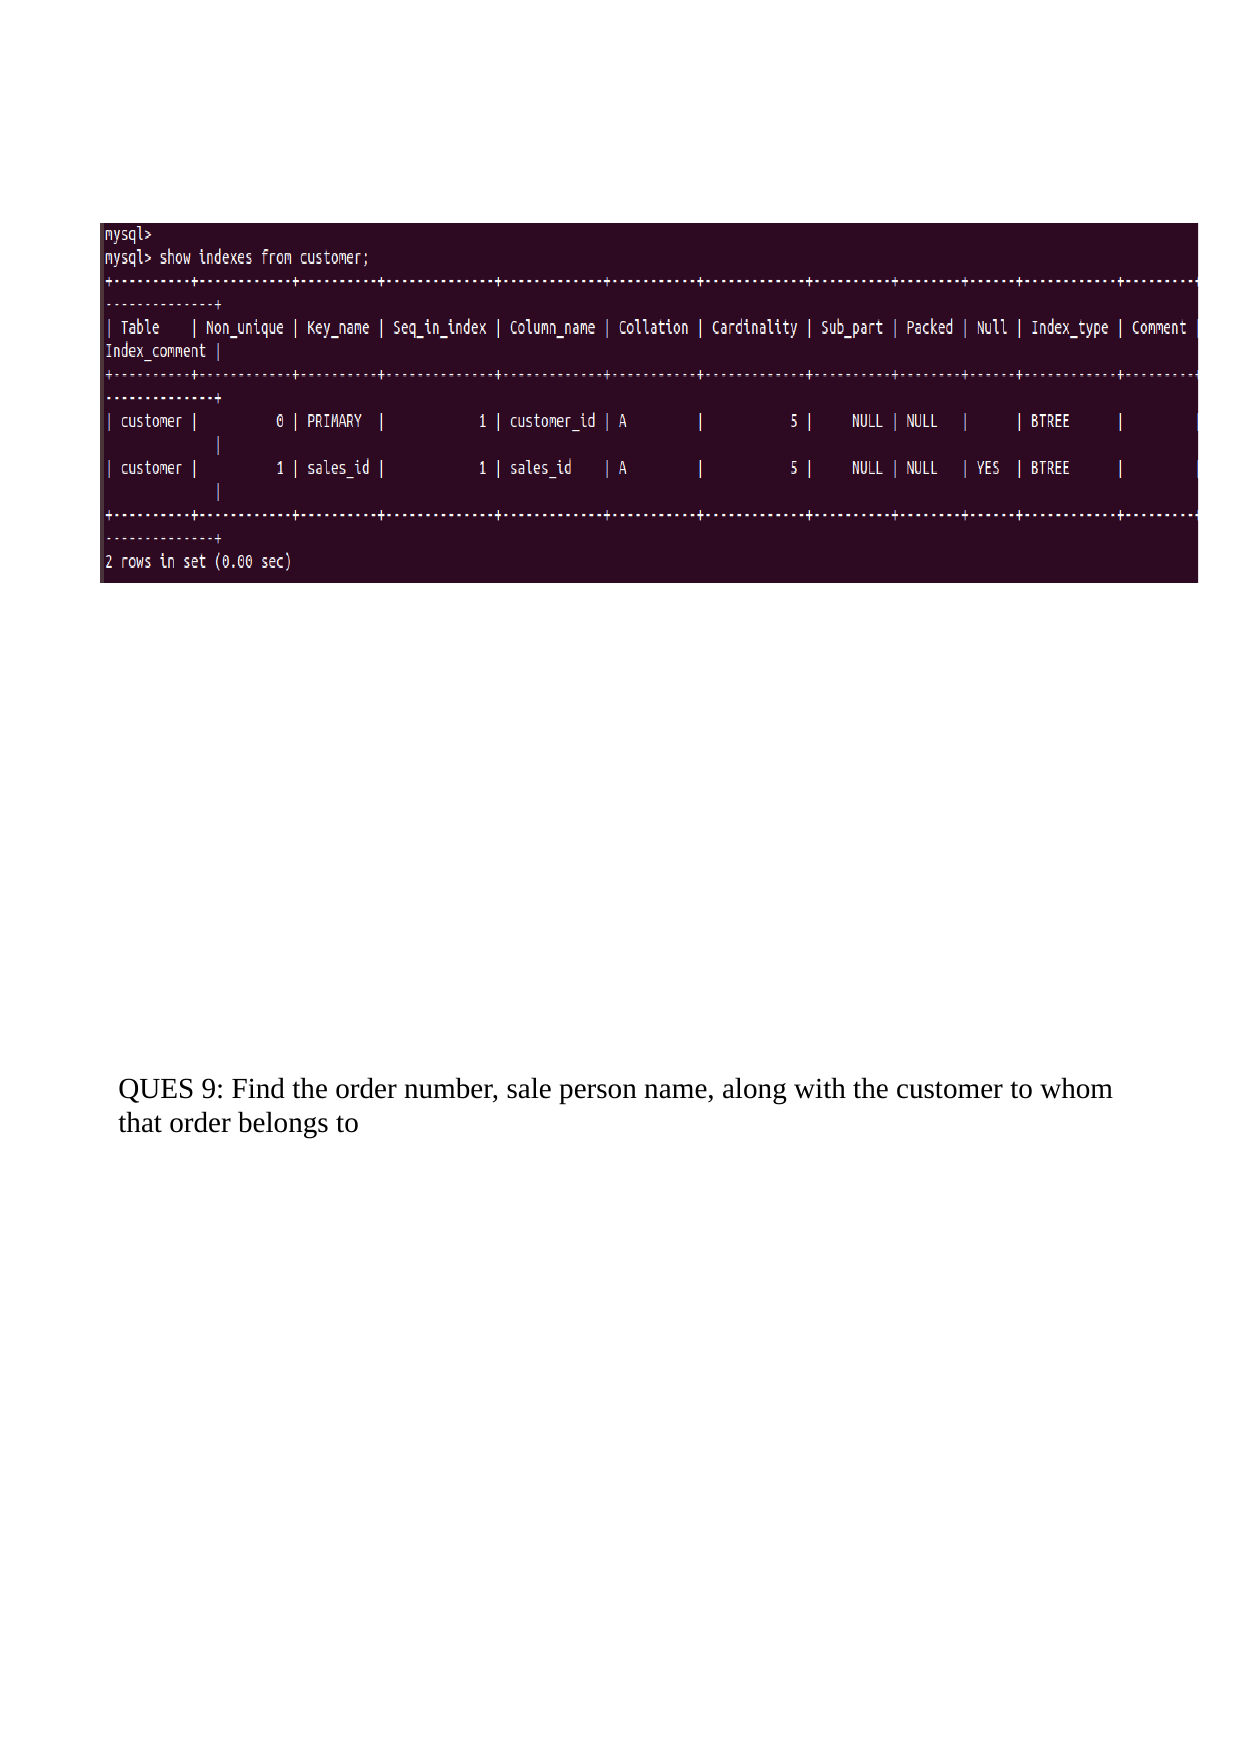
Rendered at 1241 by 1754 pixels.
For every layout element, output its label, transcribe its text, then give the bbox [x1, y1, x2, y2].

picture [100, 223, 1199, 583]
text QUES 9: Find the order number, sale person name, along with the customer to whom that order belongs to [118, 1071, 1122, 1138]
